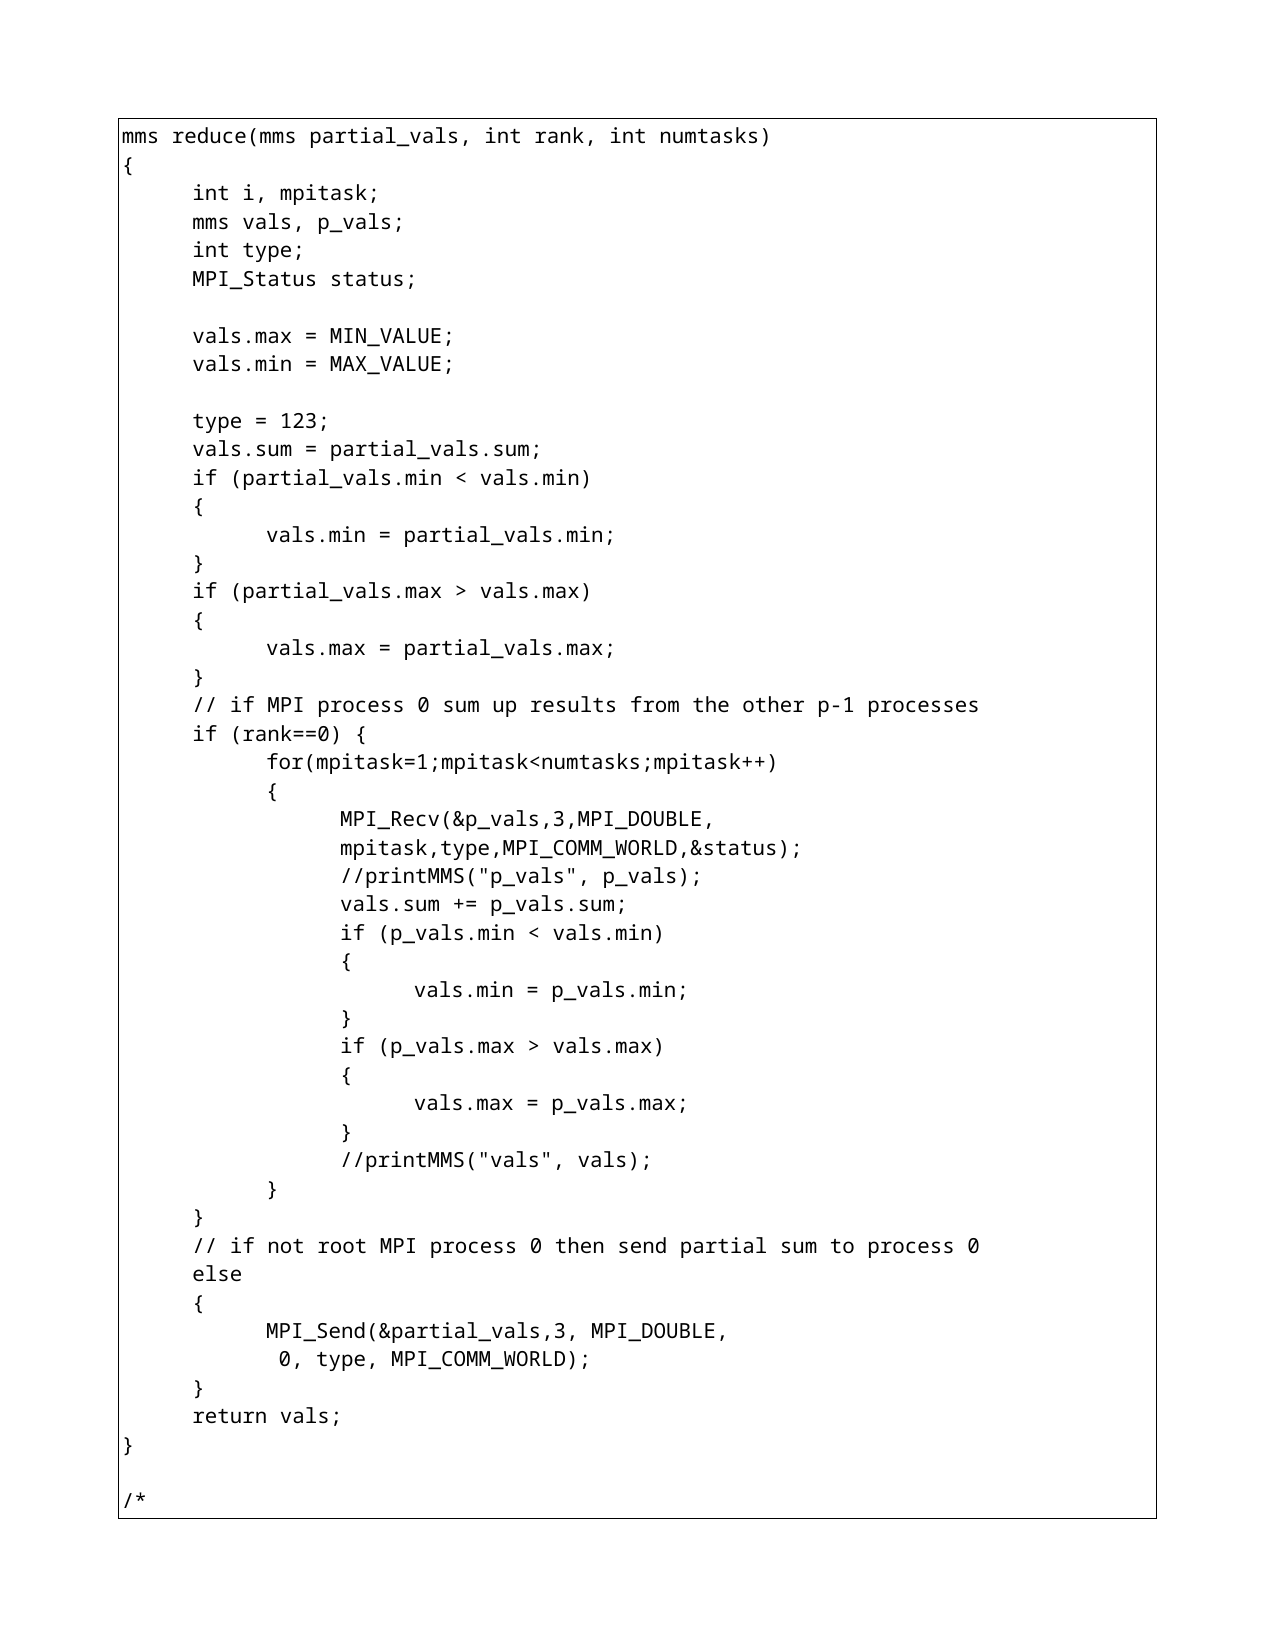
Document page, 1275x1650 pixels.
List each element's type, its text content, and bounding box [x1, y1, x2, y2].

text vals.max = MIN_VALUE; [119, 317, 1156, 346]
text vals.max = partial_vals.max; [119, 630, 1156, 658]
text //printMMS("p_vals", p_vals); [119, 857, 1156, 886]
text int type; [119, 232, 1156, 260]
text if (p_vals.max > vals.max) [119, 1028, 1156, 1057]
text MPI_Recv(&p_vals,3,MPI_DOUBLE, [119, 801, 1156, 829]
text vals.max = p_vals.max; [119, 1085, 1156, 1113]
text mms reduce(mms partial_vals, int rank, int numtasks) [119, 119, 1156, 147]
text /* [119, 1483, 1156, 1518]
text vals.min = partial_vals.min; [119, 516, 1156, 545]
text } [119, 1000, 1156, 1028]
text //printMMS("vals", vals); [119, 1142, 1156, 1170]
text vals.sum += p_vals.sum; [119, 886, 1156, 914]
text { [119, 147, 1156, 175]
text mms vals, p_vals; [119, 203, 1156, 232]
text { [119, 602, 1156, 630]
text // if MPI process 0 sum up results from the other p-1 processes [119, 687, 1156, 715]
text { [119, 1057, 1156, 1085]
text } [119, 545, 1156, 573]
text MPI_Status status; [119, 260, 1156, 292]
text } [119, 658, 1156, 687]
text int i, mpitask; [119, 175, 1156, 203]
text vals.min = p_vals.min; [119, 971, 1156, 1000]
text if (rank==0) { [119, 715, 1156, 744]
text { [119, 943, 1156, 971]
text type = 123; [119, 402, 1156, 431]
text if (partial_vals.min < vals.min) [119, 459, 1156, 488]
text { [119, 772, 1156, 801]
text for(mpitask=1;mpitask<numtasks;mpitask++) [119, 744, 1156, 772]
text return vals; [119, 1398, 1156, 1426]
text 0, type, MPI_COMM_WORLD); [119, 1341, 1156, 1369]
text } [119, 1426, 1156, 1458]
text vals.min = MAX_VALUE; [119, 346, 1156, 378]
text // if not root MPI process 0 then send partial sum to process 0 [119, 1227, 1156, 1256]
text } [119, 1170, 1156, 1199]
text if (partial_vals.max > vals.max) [119, 573, 1156, 602]
text } [119, 1369, 1156, 1398]
text { [119, 1284, 1156, 1312]
text mpitask,type,MPI_COMM_WORLD,&status); [119, 829, 1156, 857]
text else [119, 1256, 1156, 1284]
text { [119, 488, 1156, 516]
text MPI_Send(&partial_vals,3, MPI_DOUBLE, [119, 1312, 1156, 1341]
text } [119, 1113, 1156, 1142]
text if (p_vals.min < vals.min) [119, 914, 1156, 943]
text } [119, 1199, 1156, 1227]
text vals.sum = partial_vals.sum; [119, 431, 1156, 459]
